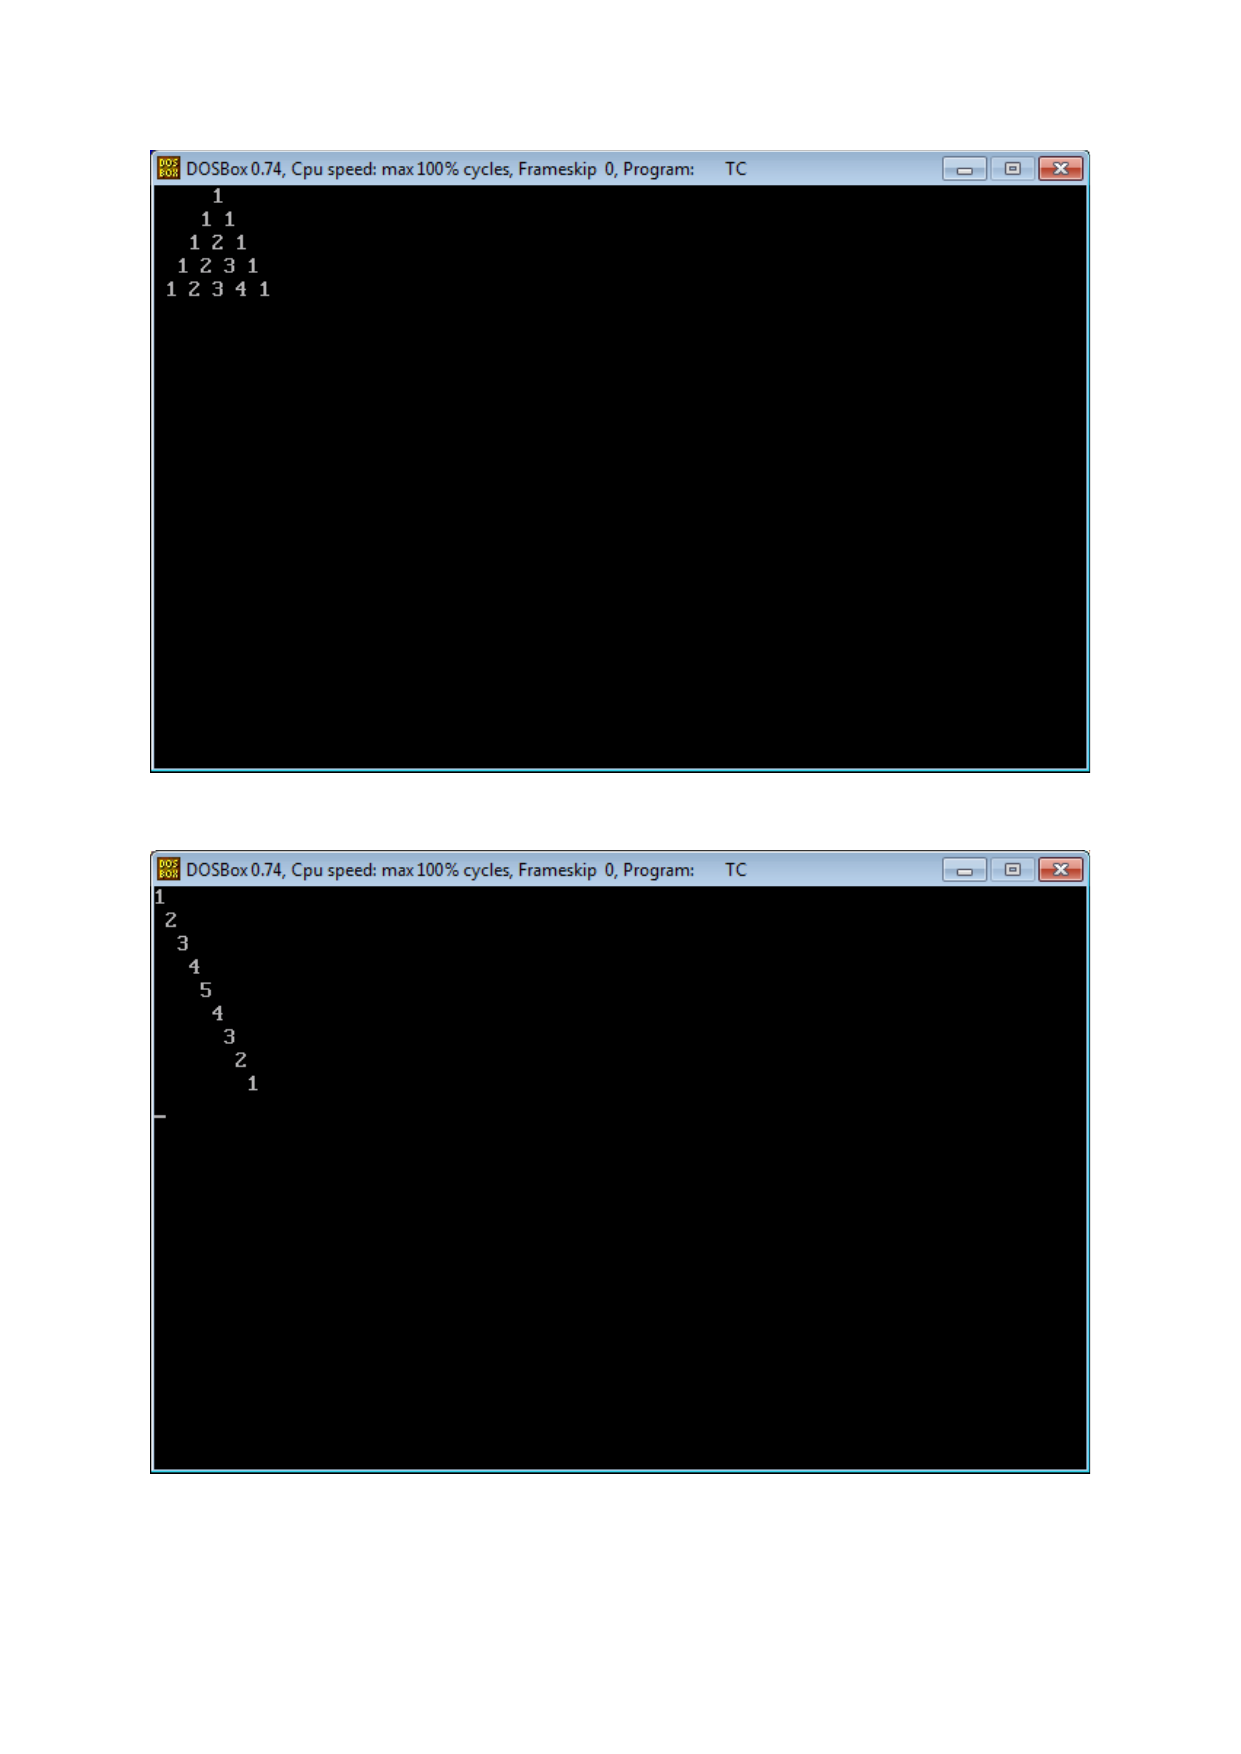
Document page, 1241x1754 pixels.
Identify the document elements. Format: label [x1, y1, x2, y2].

picture [150, 150, 1091, 773]
picture [150, 850, 1091, 1474]
